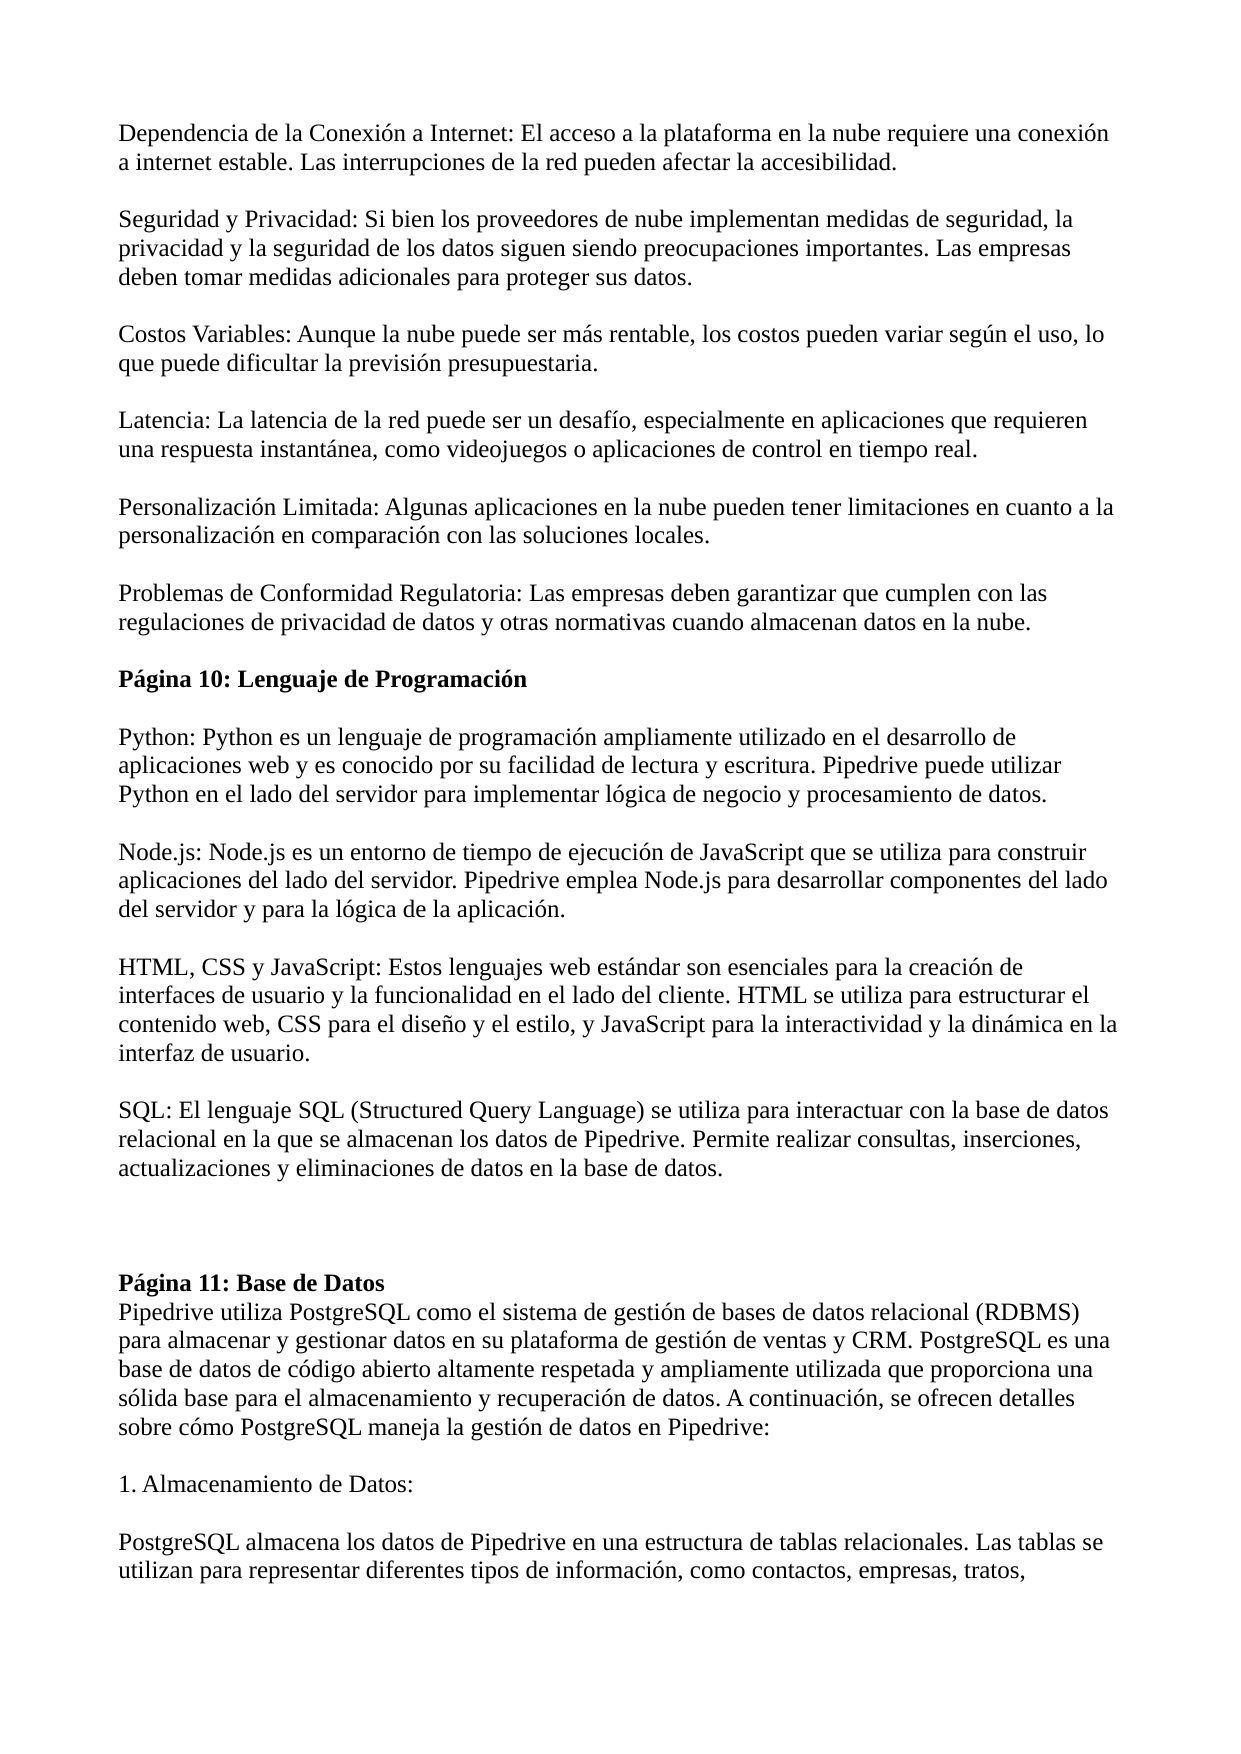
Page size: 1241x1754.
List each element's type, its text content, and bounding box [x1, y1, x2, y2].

text HTML, CSS y JavaScript: Estos lenguajes web estándar son esenciales para la creación de interfaces de usuario y la funcionalidad en el lado del cliente. HTML se utiliza para estructurar el contenido web, CSS para el diseño y el estilo, y JavaScript para la interactividad y la dinámica en la interfaz de usuario. [118, 952, 1122, 1067]
text PostgreSQL almacena los datos de Pipedrive en una estructura de tablas relacionales. Las tablas se utilizan para representar diferentes tipos de información, como contactos, empresas, tratos, [118, 1527, 1122, 1584]
text Python: Python es un lenguaje de programación ampliamente utilizado en el desarrollo de aplicaciones web y es conocido por su facilidad de lectura y escritura. Pipedrive puede utilizar Python en el lado del servidor para implementar lógica de negocio y procesamiento de datos. [118, 722, 1122, 808]
text Node.js: Node.js es un entorno de tiempo de ejecución de JavaScript que se utiliza para construir aplicaciones del lado del servidor. Pipedrive emplea Node.js para desarrollar componentes del lado del servidor y para la lógica de la aplicación. [118, 837, 1122, 923]
text Dependencia de la Conexión a Internet: El acceso a la plataforma en la nube requiere una conexión a internet estable. Las interrupciones de la red pueden afectar la accesibilidad. [118, 118, 1122, 176]
text SQL: El lenguaje SQL (Structured Query Language) se utiliza para interactuar con la base de datos relacional en la que se almacenan los datos de Pipedrive. Permite realizar consultas, inserciones, actualizaciones y eliminaciones de datos en la base de datos. [118, 1096, 1122, 1182]
text Personalización Limitada: Algunas aplicaciones en la nube pueden tener limitaciones en cuanto a la personalización en comparación con las soluciones locales. [118, 492, 1122, 549]
text Página 10: Lenguaje de Programación [118, 664, 1122, 693]
text Página 11: Base de Datos [118, 1268, 1122, 1297]
text Problemas de Conformidad Regulatoria: Las empresas deben garantizar que cumplen con las regulaciones de privacidad de datos y otras normativas cuando almacenan datos en la nube. [118, 578, 1122, 636]
text Pipedrive utiliza PostgreSQL como el sistema de gestión de bases de datos relacional (RDBMS) para almacenar y gestionar datos en su plataforma de gestión de ventas y CRM. PostgreSQL es una base de datos de código abierto altamente respetada y ampliamente utilizada que proporciona una sólida base para el almacenamiento y recuperación de datos. A continuación, se ofrecen detalles sobre cómo PostgreSQL maneja la gestión de datos en Pipedrive: [118, 1297, 1122, 1441]
text Seguridad y Privacidad: Si bien los proveedores de nube implementan medidas de seguridad, la privacidad y la seguridad de los datos siguen siendo preocupaciones importantes. Las empresas deben tomar medidas adicionales para proteger sus datos. [118, 204, 1122, 291]
text Costos Variables: Aunque la nube puede ser más rentable, los costos pueden variar según el uso, lo que puede dificultar la previsión presupuestaria. [118, 319, 1122, 377]
text Latencia: La latencia de la red puede ser un desafío, especialmente en aplicaciones que requieren una respuesta instantánea, como videojuegos o aplicaciones de control en tiempo real. [118, 406, 1122, 463]
text 1. Almacenamiento de Datos: [118, 1469, 1122, 1498]
